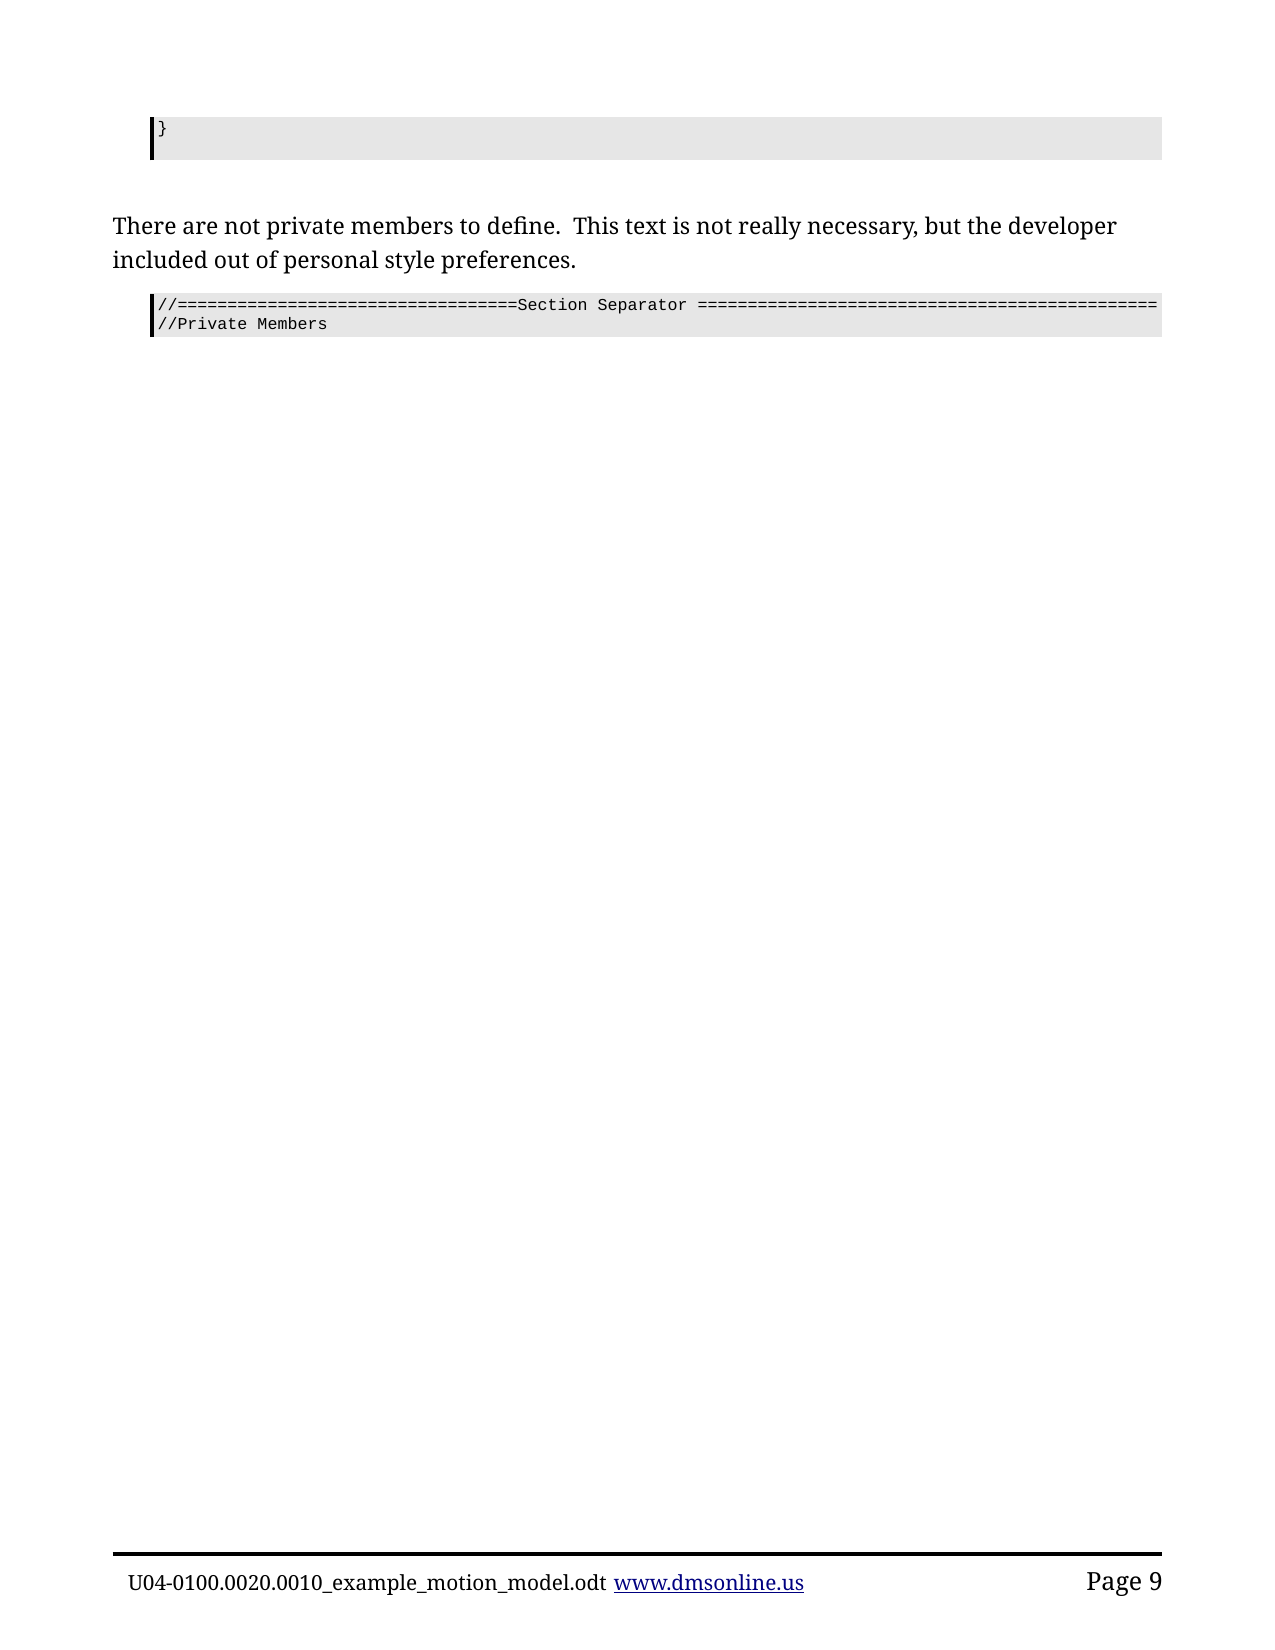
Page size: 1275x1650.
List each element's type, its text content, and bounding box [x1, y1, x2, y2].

text //Private Members [154, 315, 1162, 337]
text //==================================Section Separator ============================================== [150, 293, 1162, 315]
text } [154, 117, 1162, 138]
text There are not private members to define. This text is not really necessary, but the developer included out of personal style preferences. [112, 210, 1162, 275]
